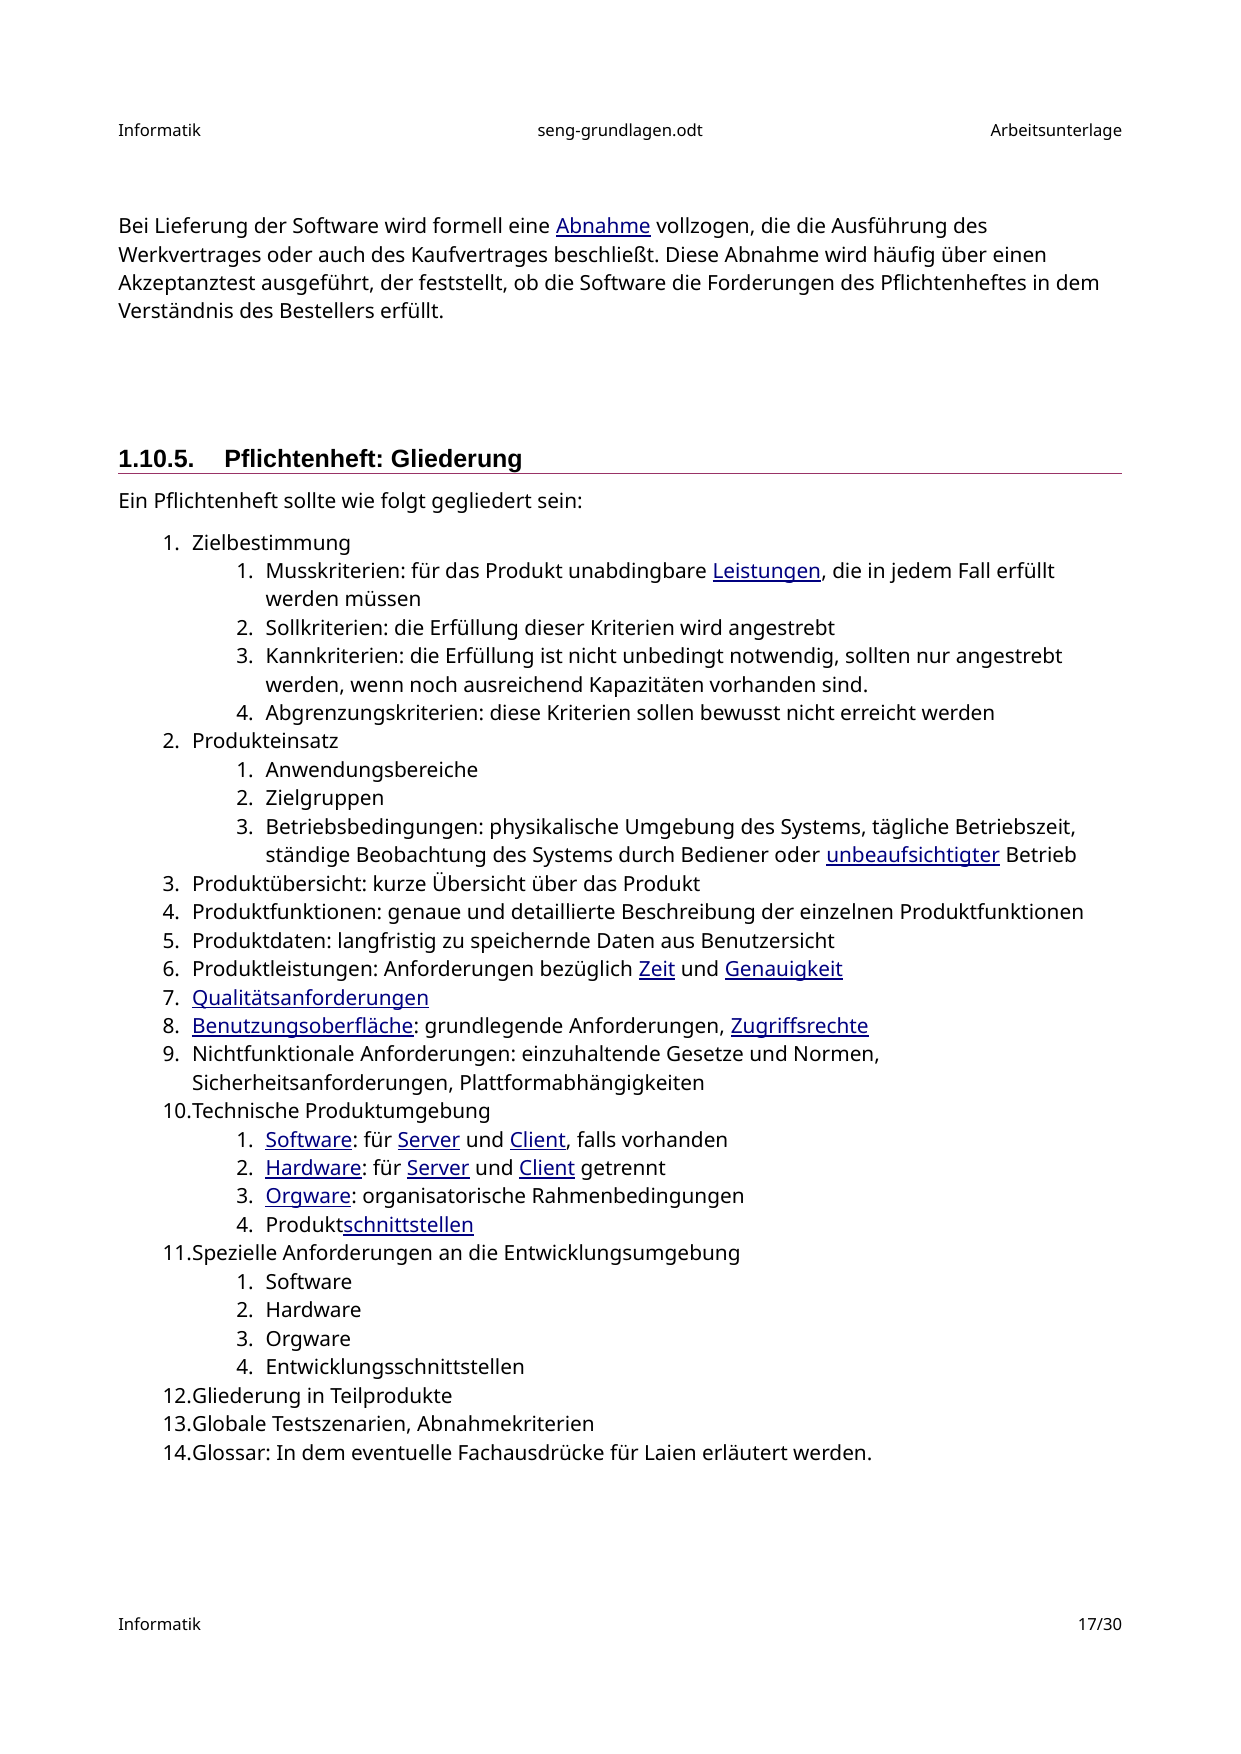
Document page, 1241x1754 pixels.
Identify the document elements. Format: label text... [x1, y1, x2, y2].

list Abgrenzungskriterien: diese Kriterien sollen bewusst nicht erreicht werden [236, 698, 1122, 727]
list Produktübersicht: kurze Übersicht über das Produkt [162, 869, 1122, 897]
list Produktdaten: langfristig zu speichernde Daten aus Benutzersicht [162, 926, 1122, 954]
list Hardware: für Server und Client getrennt [236, 1153, 1122, 1182]
list Zielbestimmung [162, 528, 1122, 556]
list Anwendungsbereiche [236, 755, 1122, 783]
list Nichtfunktionale Anforderungen: einzuhaltende Gesetze und Normen, Sicherheitsanforderungen, Plattformabhängigkeiten [162, 1039, 1122, 1096]
list Produkteinsatz [162, 727, 1122, 755]
list Produktfunktionen: genaue und detaillierte Beschreibung der einzelnen Produktfunktionen [162, 897, 1122, 926]
list Sollkriterien: die Erfüllung dieser Kriterien wird angestrebt [236, 613, 1122, 641]
list Musskriterien: für das Produkt unabdingbare Leistungen, die in jedem Fall erfüllt werden müssen [236, 556, 1122, 613]
text Bei Lieferung der Software wird formell eine Abnahme vollzogen, die die Ausführung des Werkvertrages oder auch des Kaufvertrages beschließt. Diese Abnahme wird häufig über einen Akzeptanztest ausgeführt, der feststellt, ob die Software die Forderungen des Pflichtenheftes in dem Verständnis des Bestellers erfüllt. [118, 211, 1122, 325]
list Software [236, 1267, 1122, 1295]
list Benutzungsoberfläche: grundlegende Anforderungen, Zugriffsrechte [162, 1011, 1122, 1039]
list Zielgruppen [236, 783, 1122, 812]
list Kannkriterien: die Erfüllung ist nicht unbedingt notwendig, sollten nur angestrebt werden, wenn noch ausreichend Kapazitäten vorhanden sind. [236, 641, 1122, 698]
list Glossar: In dem eventuelle Fachausdrücke für Laien erläutert werden. [162, 1438, 1122, 1466]
list Globale Testszenarien, Abnahmekriterien [162, 1409, 1122, 1438]
list Gliederung in Teilprodukte [162, 1381, 1122, 1409]
list Entwicklungsschnittstellen [236, 1352, 1122, 1381]
list Technische Produktumgebung [162, 1096, 1122, 1125]
list Orgware [236, 1324, 1122, 1352]
list Betriebsbedingungen: physikalische Umgebung des Systems, tägliche Betriebszeit, ständige Beobachtung des Systems durch Bediener oder unbeaufsichtigter Betrieb [236, 812, 1122, 869]
list Hardware [236, 1295, 1122, 1324]
list Produktschnittstellen [236, 1210, 1122, 1238]
list Qualitätsanforderungen [162, 983, 1122, 1011]
list Spezielle Anforderungen an die Entwicklungsumgebung [162, 1238, 1122, 1267]
list Software: für Server und Client, falls vorhanden [236, 1125, 1122, 1153]
text Ein Pflichtenheft sollte wie folgt gegliedert sein: [118, 487, 1122, 515]
list Produktleistungen: Anforderungen bezüglich Zeit und Genauigkeit [162, 954, 1122, 983]
list Orgware: organisatorische Rahmenbedingungen [236, 1182, 1122, 1210]
subtitle Pflichtenheft: Gliederung [118, 444, 1122, 473]
